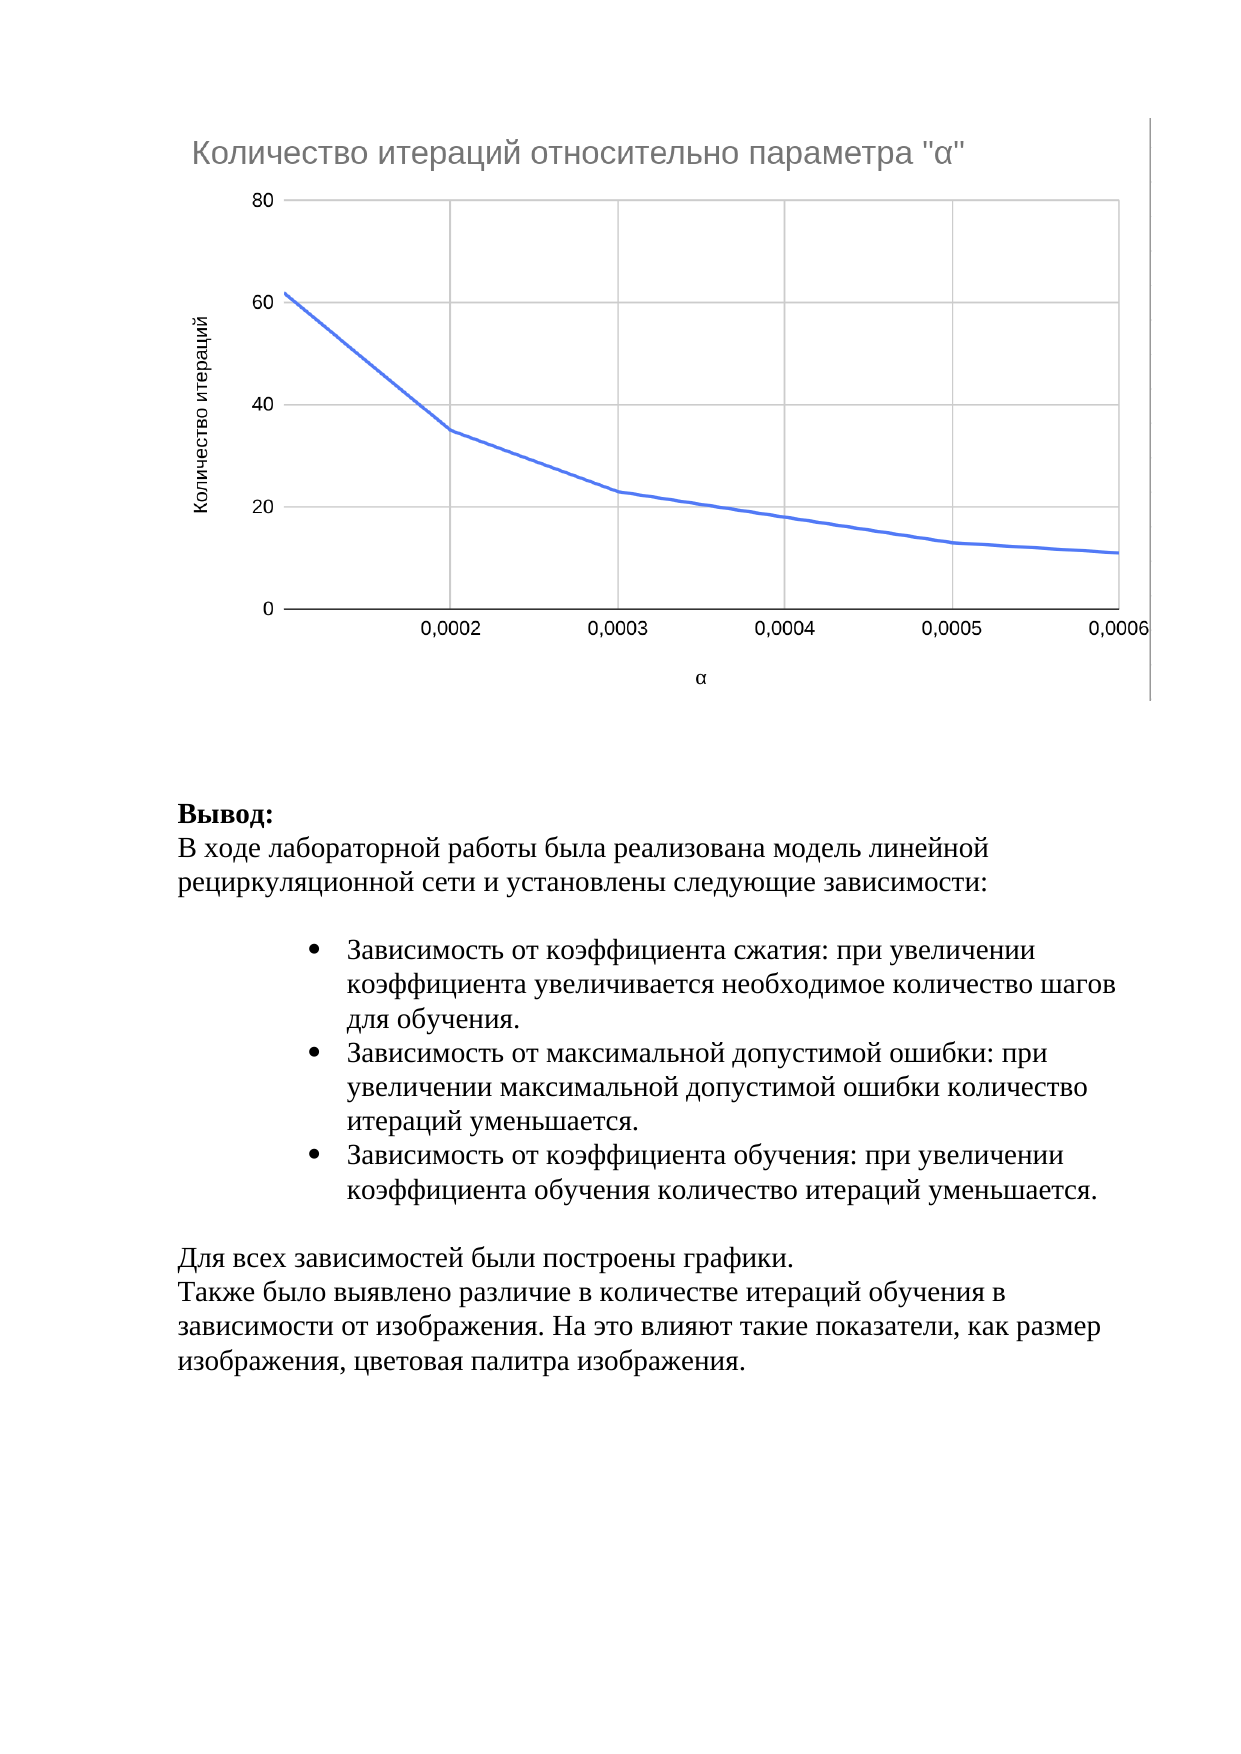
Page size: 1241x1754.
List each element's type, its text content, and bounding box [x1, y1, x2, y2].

text Для всех зависимостей были построены графики. [177, 1240, 1152, 1274]
list Зависимость от коэффициента обучения: при увеличении коэффициента обучения количество итераций уменьшается. [309, 1137, 1152, 1205]
text В ходе лабораторной работы была реализована модель линейной рециркуляционной сети и установлены следующие зависимости: [177, 830, 1152, 897]
text Также было выявлено различие в количестве итераций обучения в зависимости от изображения. На это влияют такие показатели, как размер изображения, цветовая палитра изображения. [177, 1274, 1152, 1376]
list Зависимость от коэффициента сжатия: при увеличении коэффициента увеличивается необходимое количество шагов для обучения. [309, 932, 1152, 1034]
text Вывод: [177, 796, 1152, 830]
list Зависимость от максимальной допустимой ошибки: при увеличении максимальной допустимой ошибки количество итераций уменьшается. [309, 1035, 1152, 1137]
